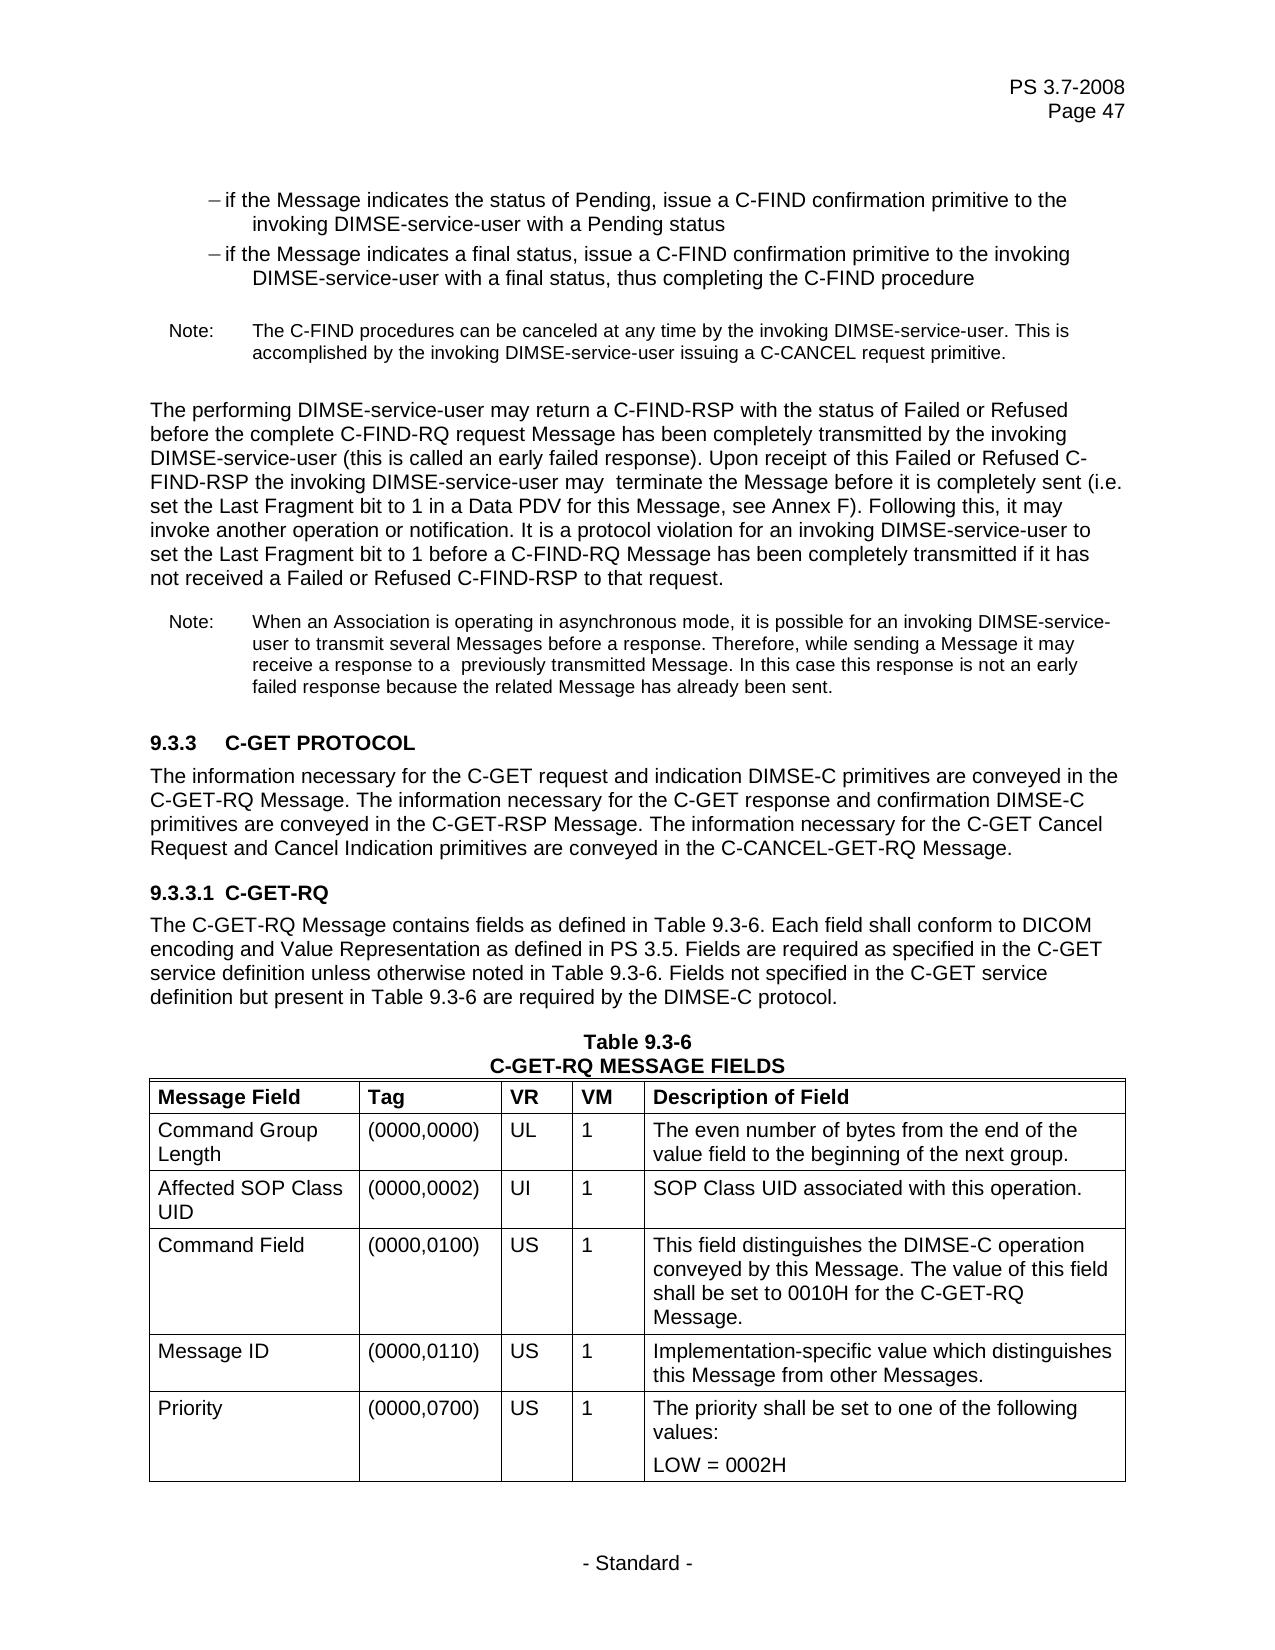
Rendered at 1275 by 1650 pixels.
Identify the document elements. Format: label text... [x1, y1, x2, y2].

table_cell US [502, 1335, 572, 1391]
text The C-GET-RQ Message contains fields as defined in Table 9.3-6. Each field shall conform to DICOM encoding and Value Representation as defined in PS 3.5. Fields are required as specified in the C-GET service definition unless otherwise noted in Table 9.3-6. Fields not specified in the C-GET service definition but present in Table 9.3-6 are required by the DIMSE-C protocol. [150, 913, 1125, 1009]
table_header Tag [360, 1082, 501, 1113]
table_cell 1 [573, 1392, 644, 1481]
text The performing DIMSE-service-user may return a C-FIND-RSP with the status of Failed or Refused before the complete C-FIND-RQ request Message has been completely transmitted by the invoking DIMSE-service-user (this is called an early failed response). Upon receipt of this Failed or Refused C-FIND-RSP the invoking DIMSE-service-user may terminate the Message before it is completely sent (i.e. set the Last Fragment bit to 1 in a Data PDV for this Message, see Annex F). Following this, it may invoke another operation or notification. It is a protocol violation for an invoking DIMSE-service-user to set the Last Fragment bit to 1 before a C-FIND-RQ Message has been completely transmitted if it has not received a Failed or Refused C-FIND-RSP to that request. [150, 397, 1125, 590]
table_cell 1 [573, 1171, 644, 1228]
text Note: When an Association is operating in asynchronous mode, it is possible for an invoking DIMSE-service-user to transmit several Messages before a response. Therefore, while sending a Message it may receive a response to a previously transmitted Message. In this case this response is not an early failed response because the related Message has already been sent. [169, 611, 1125, 697]
table_cell SOP Class UID associated with this operation. [645, 1171, 1125, 1228]
table_cell 1 [573, 1114, 644, 1170]
table_cell The priority shall be set to one of the following values: LOW = 0002H [645, 1392, 1125, 1481]
table_cell The even number of bytes from the end of the value field to the beginning of the next group. [645, 1114, 1125, 1170]
table_cell US [502, 1392, 572, 1481]
text Note: The C-FIND procedures can be canceled at any time by the invoking DIMSE-service-user. This is accomplished by the invoking DIMSE-service-user issuing a C-CANCEL request primitive. [169, 320, 1125, 363]
table_cell US [502, 1229, 572, 1333]
table_cell Message ID [150, 1335, 359, 1391]
table_cell UL [502, 1114, 572, 1170]
title Table 9.3-6 C-GET-RQ MESSAGE FIELDS [150, 1030, 1125, 1078]
text  if the Message indicates a final status, issue a C-FIND confirmation primitive to the invoking DIMSE-service-user with a final status, thus completing the C-FIND procedure [206, 242, 1125, 314]
table_header VM [573, 1082, 644, 1113]
table_cell Command Group Length [150, 1114, 359, 1170]
table_cell (0000,0000) [360, 1114, 501, 1170]
table_cell Command Field [150, 1229, 359, 1333]
table_cell Implementation-specific value which distinguishes this Message from other Messages. [645, 1335, 1125, 1391]
table_cell (0000,0002) [360, 1171, 501, 1228]
table_header Description of Field [645, 1082, 1125, 1113]
table_header VR [502, 1082, 572, 1113]
subtitle 9.3.3.1 C-GET-RQ [150, 881, 1125, 905]
text  if the Message indicates the status of Pending, issue a C-FIND confirmation primitive to the invoking DIMSE-service-user with a Pending status [206, 187, 1125, 236]
table_cell (0000,0110) [360, 1335, 501, 1391]
table_cell 1 [573, 1335, 644, 1391]
table_cell Priority [150, 1392, 359, 1481]
table_cell (0000,0100) [360, 1229, 501, 1333]
table_header Message Field [150, 1082, 359, 1113]
table_cell 1 [573, 1229, 644, 1333]
table_cell (0000,0700) [360, 1392, 501, 1481]
table_cell This field distinguishes the DIMSE‑C operation conveyed by this Message. The value of this field shall be set to 0010H for the C-GET-RQ Message. [645, 1229, 1125, 1333]
table_cell Affected SOP Class UID [150, 1171, 359, 1228]
table_cell UI [502, 1171, 572, 1228]
text The information necessary for the C-GET request and indication DIMSE-C primitives are conveyed in the C-GET-RQ Message. The information necessary for the C-GET response and confirmation DIMSE-C primitives are conveyed in the C-GET-RSP Message. The information necessary for the C-GET Cancel Request and Cancel Indication primitives are conveyed in the C-CANCEL-GET-RQ Message. [150, 763, 1125, 860]
subtitle 9.3.3 C-GET PROTOCOL [150, 731, 1125, 755]
